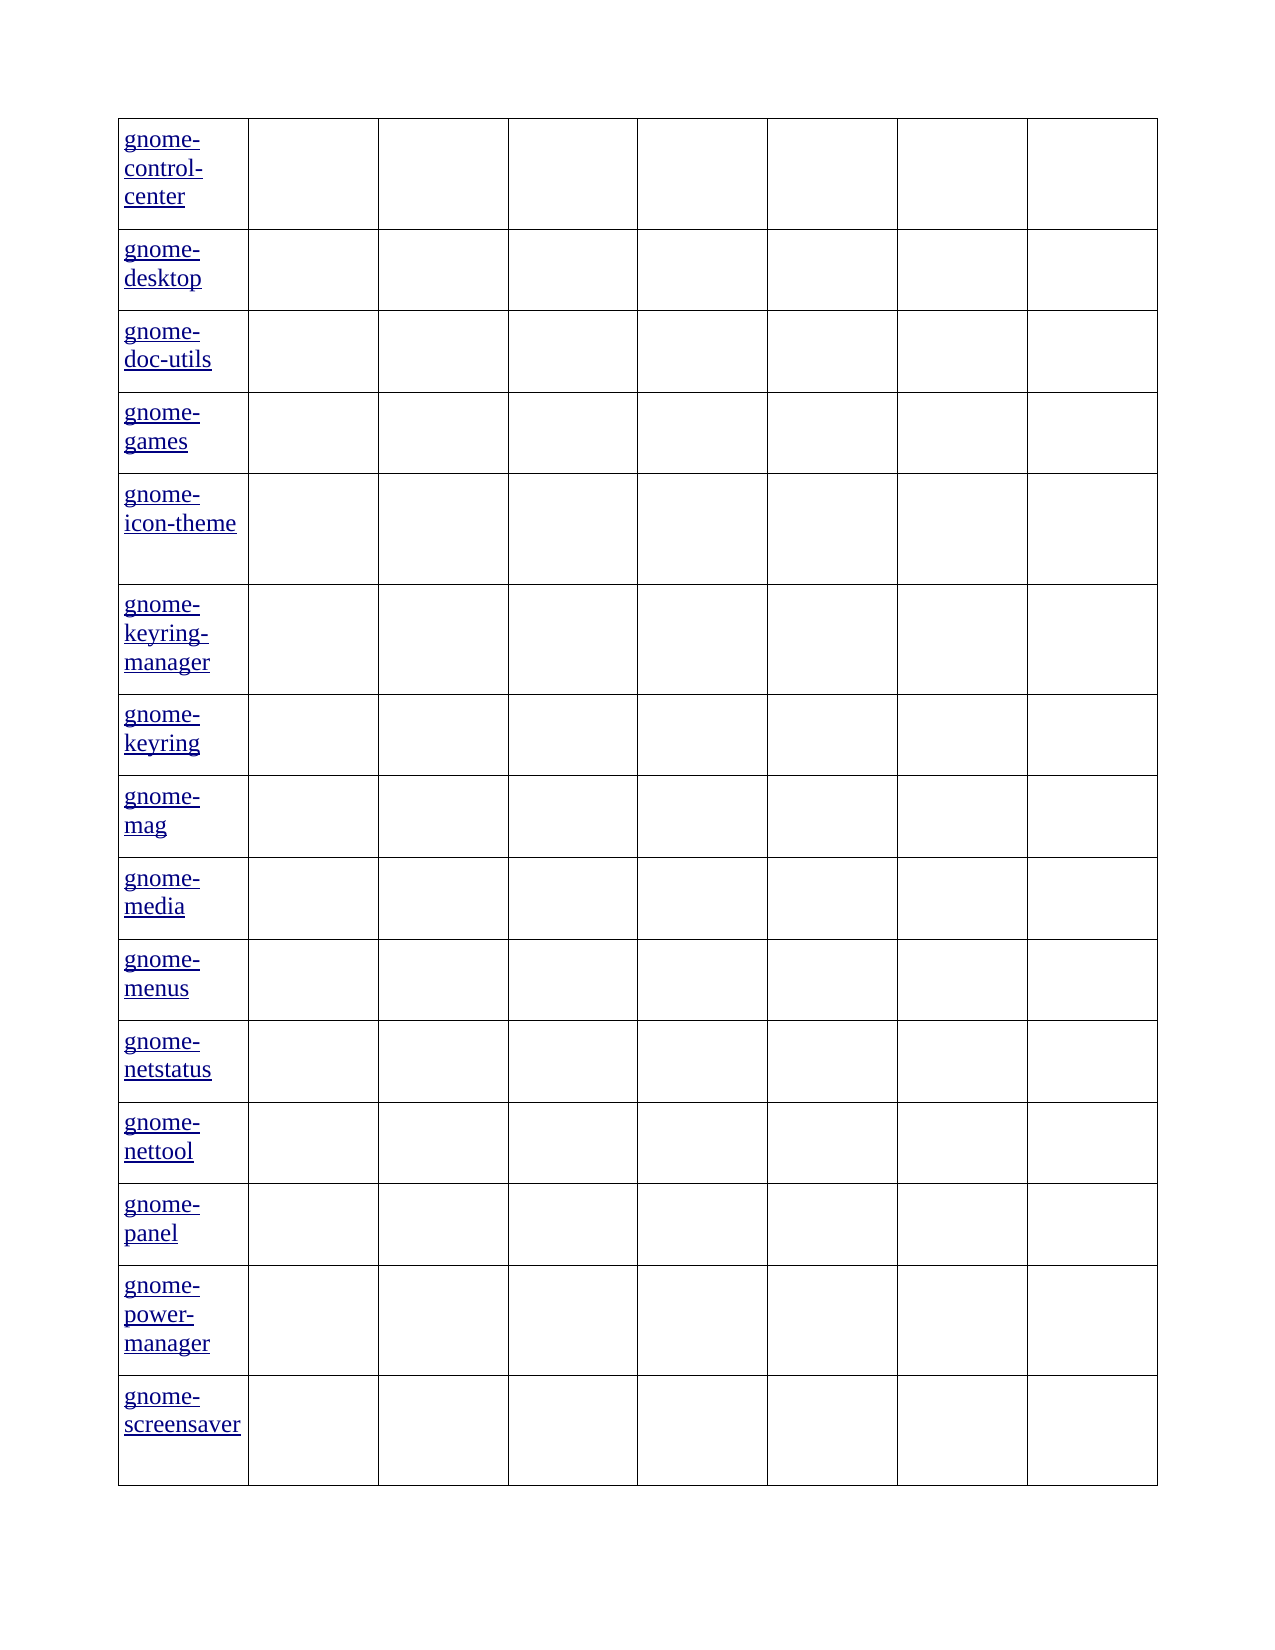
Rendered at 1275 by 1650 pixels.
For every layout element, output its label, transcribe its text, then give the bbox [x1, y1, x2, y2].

table_cell [898, 1184, 1027, 1265]
table_cell gnome-menus [119, 940, 248, 1020]
table_cell [638, 1021, 767, 1102]
table_cell [1028, 1184, 1157, 1265]
table_cell [249, 776, 378, 857]
table_cell [768, 311, 897, 392]
table_cell [638, 119, 767, 228]
table_cell [1028, 1376, 1157, 1485]
table_cell [509, 119, 637, 228]
table_cell [1028, 393, 1157, 473]
table_cell [638, 393, 767, 473]
table_cell [509, 695, 637, 775]
table_cell [379, 1103, 508, 1183]
table_cell [379, 230, 508, 310]
table_cell [768, 1103, 897, 1183]
table_cell [249, 119, 378, 228]
table_cell gnome-power-manager [119, 1266, 248, 1375]
table_cell [379, 474, 508, 583]
table_cell [768, 119, 897, 228]
table_cell [379, 585, 508, 694]
table_cell [1028, 695, 1157, 775]
table_cell [1028, 230, 1157, 310]
table_cell [379, 940, 508, 1020]
table_cell [249, 585, 378, 694]
table_cell [509, 311, 637, 392]
table_cell [379, 776, 508, 857]
table_cell [509, 1376, 637, 1485]
table_cell [249, 1184, 378, 1265]
table_cell [1028, 1266, 1157, 1375]
table_cell gnome-screensaver [119, 1376, 248, 1485]
table_cell [1028, 858, 1157, 938]
table_cell [379, 695, 508, 775]
table_cell [509, 1266, 637, 1375]
table_cell [768, 940, 897, 1020]
table_cell [768, 393, 897, 473]
table_cell [1028, 474, 1157, 583]
table_cell gnome-desktop [119, 230, 248, 310]
table_cell gnome-control-center [119, 119, 248, 228]
table_cell [379, 1184, 508, 1265]
table_cell [638, 311, 767, 392]
table_cell [898, 695, 1027, 775]
table_cell gnome-panel [119, 1184, 248, 1265]
table_cell [379, 311, 508, 392]
table_cell [379, 1021, 508, 1102]
table_cell [249, 858, 378, 938]
table_cell [898, 776, 1027, 857]
table_cell gnome-nettool [119, 1103, 248, 1183]
table_cell gnome-keyring [119, 695, 248, 775]
table_cell [638, 230, 767, 310]
table_cell [1028, 119, 1157, 228]
table_cell [249, 311, 378, 392]
table_cell [768, 585, 897, 694]
table_cell [509, 1103, 637, 1183]
table_cell gnome-media [119, 858, 248, 938]
table_cell [379, 1376, 508, 1485]
table_cell [768, 1266, 897, 1375]
table_cell [509, 1184, 637, 1265]
table_cell [379, 393, 508, 473]
table_cell gnome-games [119, 393, 248, 473]
table_cell [1028, 311, 1157, 392]
table_cell [638, 695, 767, 775]
table_cell [509, 393, 637, 473]
table_cell [898, 393, 1027, 473]
table_cell [249, 474, 378, 583]
table_cell gnome-icon-theme [119, 474, 248, 583]
table_cell [638, 1103, 767, 1183]
table_cell [768, 1021, 897, 1102]
table_cell [898, 311, 1027, 392]
table_cell gnome-mag [119, 776, 248, 857]
table_cell [768, 1184, 897, 1265]
table_cell [768, 1376, 897, 1485]
table_cell [638, 1266, 767, 1375]
table_cell [638, 474, 767, 583]
table_cell [898, 1103, 1027, 1183]
table_cell gnome-doc-utils [119, 311, 248, 392]
table_cell [1028, 776, 1157, 857]
table_cell [898, 940, 1027, 1020]
table_cell [509, 776, 637, 857]
table_cell [509, 230, 637, 310]
table_cell [768, 776, 897, 857]
table_cell [249, 940, 378, 1020]
table_cell [249, 695, 378, 775]
table_cell [898, 585, 1027, 694]
table_cell [638, 1184, 767, 1265]
table_cell [1028, 585, 1157, 694]
table_cell [1028, 1021, 1157, 1102]
table_cell [379, 119, 508, 228]
table_cell [638, 585, 767, 694]
table_cell [509, 585, 637, 694]
table_cell [638, 1376, 767, 1485]
table_cell [1028, 1103, 1157, 1183]
table_cell [509, 474, 637, 583]
table_cell [509, 1021, 637, 1102]
table_cell [249, 230, 378, 310]
table_cell [898, 230, 1027, 310]
table_cell [509, 858, 637, 938]
table_cell [249, 1103, 378, 1183]
table_cell [1028, 940, 1157, 1020]
table_cell [768, 230, 897, 310]
table_cell [638, 776, 767, 857]
table_cell gnome-keyring-manager [119, 585, 248, 694]
table_cell [898, 1266, 1027, 1375]
table_cell [249, 1376, 378, 1485]
table_cell [249, 1021, 378, 1102]
table_cell [249, 1266, 378, 1375]
table_cell [898, 1376, 1027, 1485]
table_cell gnome-netstatus [119, 1021, 248, 1102]
table_cell [768, 858, 897, 938]
table_cell [898, 858, 1027, 938]
table_cell [898, 119, 1027, 228]
table_cell [509, 940, 637, 1020]
table_cell [898, 474, 1027, 583]
table_cell [638, 940, 767, 1020]
table_cell [379, 1266, 508, 1375]
table_cell [379, 858, 508, 938]
table_cell [768, 695, 897, 775]
table_cell [638, 858, 767, 938]
table_cell [768, 474, 897, 583]
table_cell [249, 393, 378, 473]
table_cell [898, 1021, 1027, 1102]
